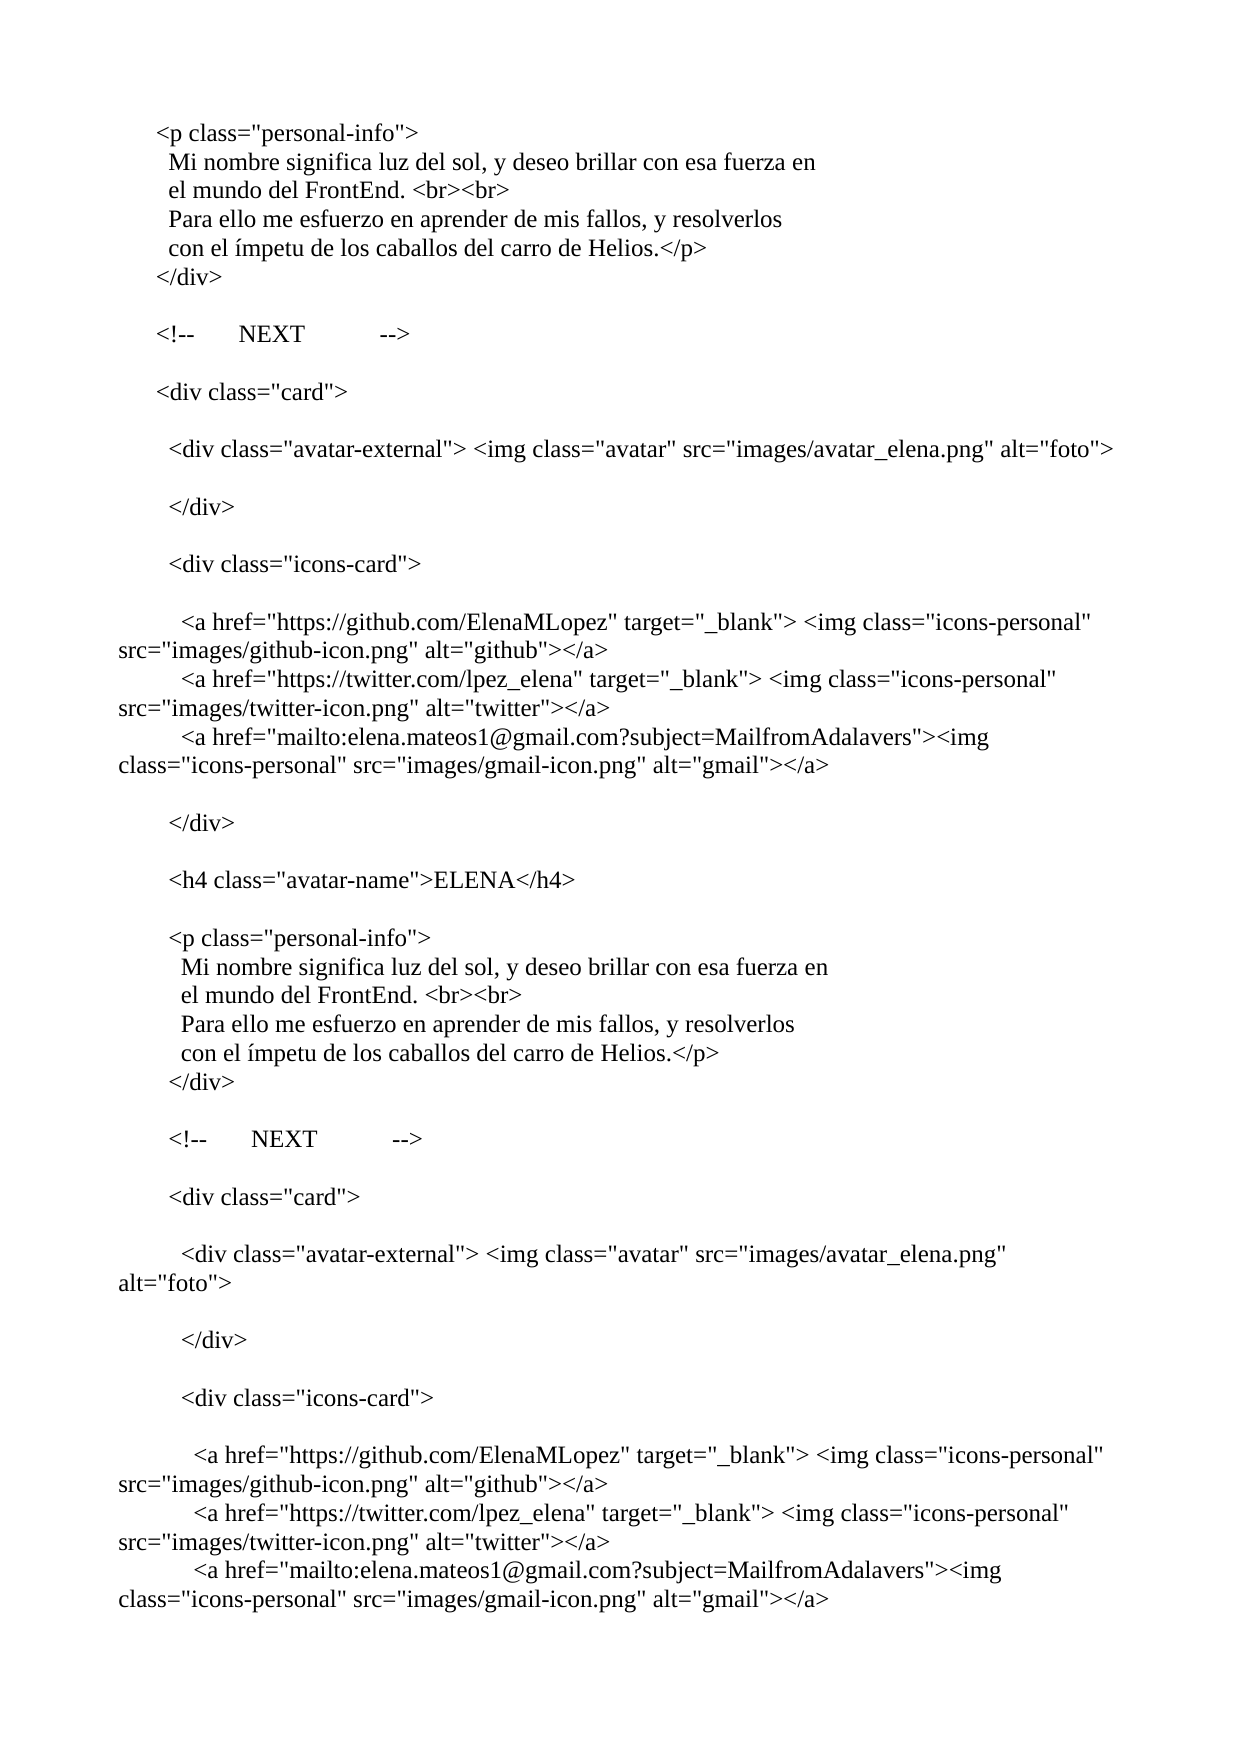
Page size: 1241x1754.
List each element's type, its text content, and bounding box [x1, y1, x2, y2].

text <a href="https://github.com/ElenaMLopez" target="_blank"> <img class="icons-personal" src="images/github-icon.png" alt="github"></a> [118, 1441, 1122, 1498]
text <div class="avatar-external"> <img class="avatar" src="images/avatar_elena.png" alt="foto"> [118, 434, 1122, 463]
text Para ello me esfuerzo en aprender de mis fallos, y resolverlos [118, 1009, 1122, 1038]
text </div> [118, 262, 1122, 291]
text <a href="mailto:elena.mateos1@gmail.com?subject=MailfromAdalavers"><img class="icons-personal" src="images/gmail-icon.png" alt="gmail"></a> [118, 1556, 1122, 1613]
text <!-- NEXT --> [118, 1124, 1122, 1153]
text </div> [118, 808, 1122, 837]
text <!-- NEXT --> [118, 319, 1122, 348]
text <a href="mailto:elena.mateos1@gmail.com?subject=MailfromAdalavers"><img class="icons-personal" src="images/gmail-icon.png" alt="gmail"></a> [118, 722, 1122, 779]
text con el ímpetu de los caballos del carro de Helios.</p> [118, 233, 1122, 262]
text Mi nombre significa luz del sol, y deseo brillar con esa fuerza en [118, 952, 1122, 981]
text Mi nombre significa luz del sol, y deseo brillar con esa fuerza en [118, 147, 1122, 176]
text </div> [118, 1326, 1122, 1354]
text <p class="personal-info"> [118, 118, 1122, 147]
text el mundo del FrontEnd. <br><br> [118, 176, 1122, 204]
text <a href="https://github.com/ElenaMLopez" target="_blank"> <img class="icons-personal" src="images/github-icon.png" alt="github"></a> [118, 607, 1122, 664]
text <p class="personal-info"> [118, 923, 1122, 952]
text <div class="card"> [118, 1182, 1122, 1211]
text el mundo del FrontEnd. <br><br> [118, 981, 1122, 1009]
text <a href="https://twitter.com/lpez_elena" target="_blank"> <img class="icons-personal" src="images/twitter-icon.png" alt="twitter"></a> [118, 664, 1122, 722]
text <div class="icons-card"> [118, 1383, 1122, 1412]
text <div class="icons-card"> [118, 549, 1122, 578]
text </div> [118, 492, 1122, 521]
text <div class="avatar-external"> <img class="avatar" src="images/avatar_elena.png" alt="foto"> [118, 1239, 1122, 1297]
text Para ello me esfuerzo en aprender de mis fallos, y resolverlos [118, 204, 1122, 233]
text con el ímpetu de los caballos del carro de Helios.</p> [118, 1038, 1122, 1067]
text <h4 class="avatar-name">ELENA</h4> [118, 866, 1122, 894]
text <div class="card"> [118, 377, 1122, 406]
text </div> [118, 1067, 1122, 1096]
text <a href="https://twitter.com/lpez_elena" target="_blank"> <img class="icons-personal" src="images/twitter-icon.png" alt="twitter"></a> [118, 1498, 1122, 1556]
